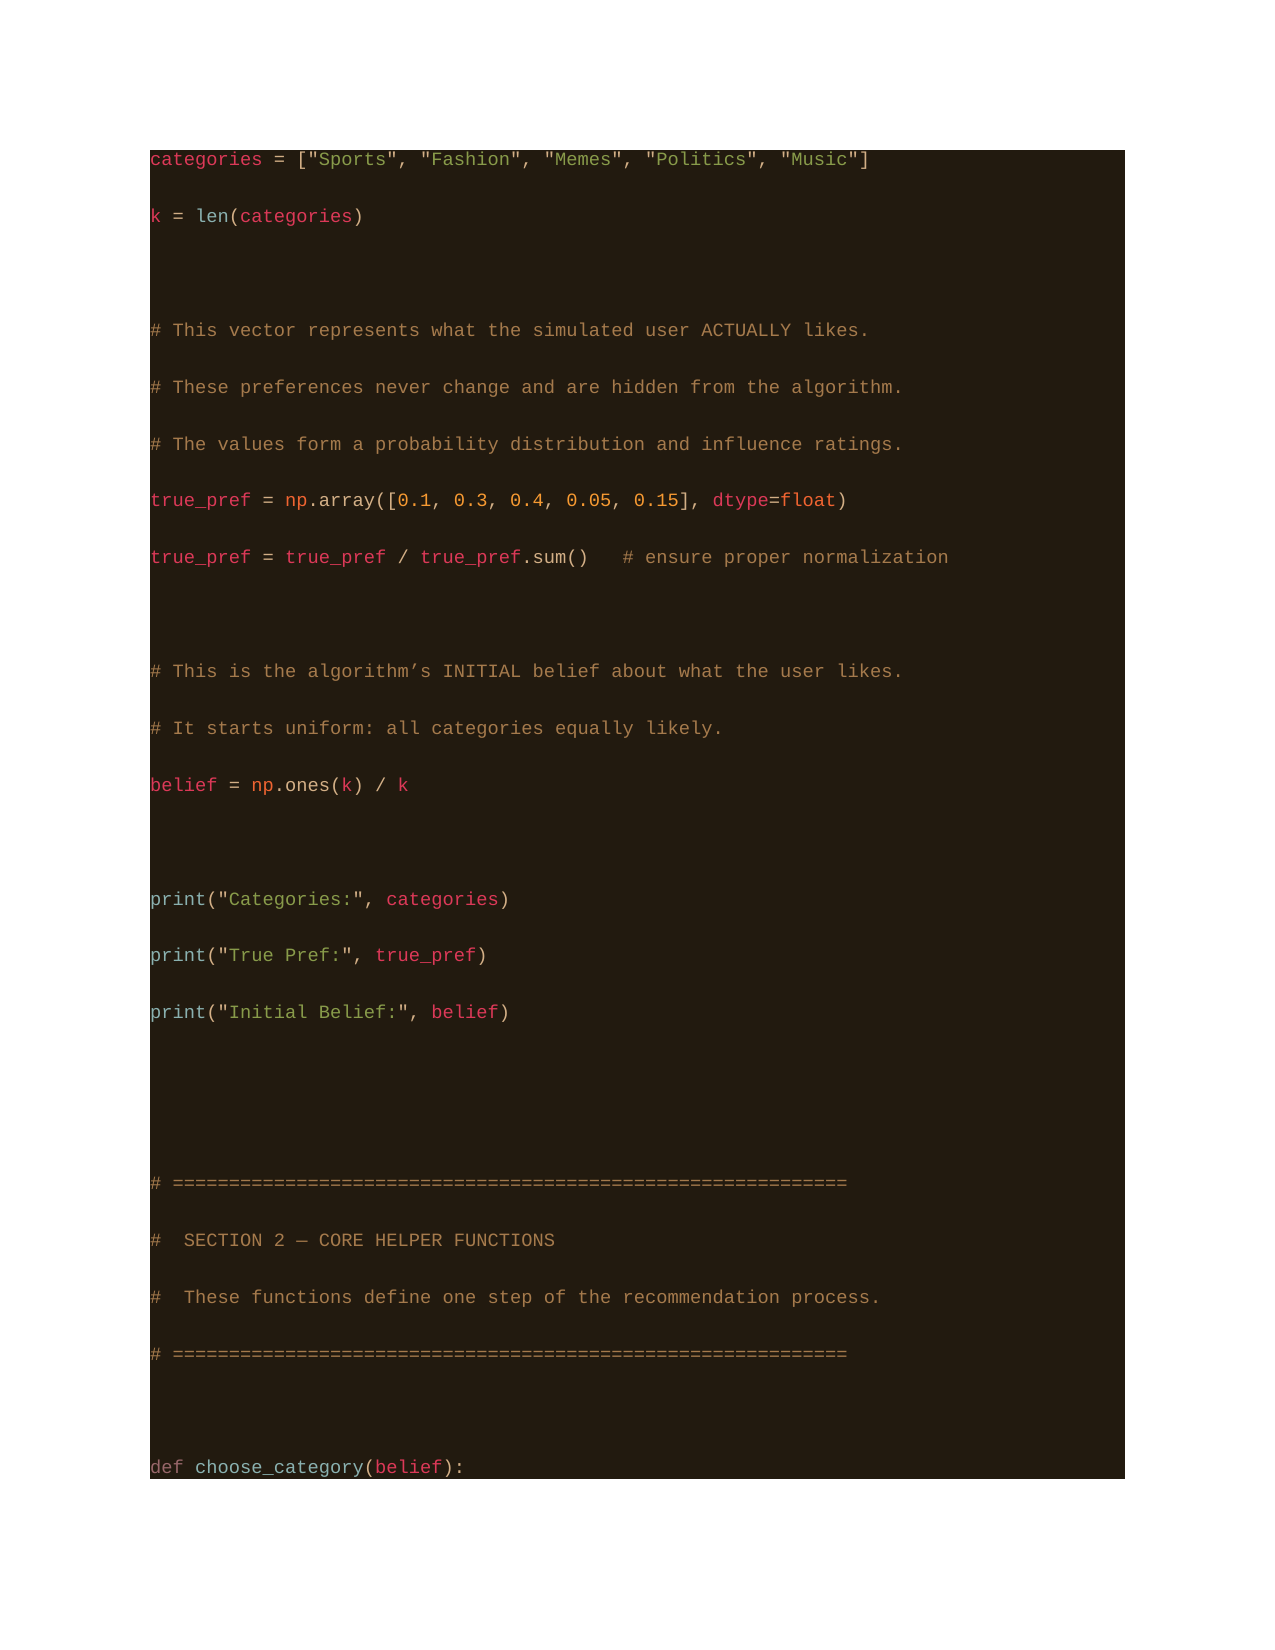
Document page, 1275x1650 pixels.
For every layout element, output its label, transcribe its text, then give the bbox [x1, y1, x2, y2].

text # This is the algorithm’s INITIAL belief about what the user likes. [150, 662, 1125, 683]
text true_pref = np.array([0.1, 0.3, 0.4, 0.05, 0.15], dtype=float) [150, 491, 1125, 512]
text belief = np.ones(k) / k [150, 776, 1125, 797]
text # SECTION 2 — CORE HELPER FUNCTIONS [150, 1231, 1125, 1252]
text def choose_category(belief): [150, 1458, 1125, 1479]
text # This vector represents what the simulated user ACTUALLY likes. [150, 321, 1125, 342]
text # ============================================================ [150, 1174, 1125, 1195]
text print("True Pref:", true_pref) [150, 946, 1125, 967]
text # These preferences never change and are hidden from the algorithm. [150, 377, 1125, 399]
text # ============================================================ [150, 1344, 1125, 1366]
text true_pref = true_pref / true_pref.sum() # ensure proper normalization [150, 548, 1125, 569]
text categories = ["Sports", "Fashion", "Memes", "Politics", "Music"] [150, 150, 1125, 171]
text print("Categories:", categories) [150, 889, 1125, 911]
text # It starts uniform: all categories equally likely. [150, 719, 1125, 740]
text print("Initial Belief:", belief) [150, 1003, 1125, 1024]
text k = len(categories) [150, 207, 1125, 228]
text # The values form a probability distribution and influence ratings. [150, 434, 1125, 456]
text # These functions define one step of the recommendation process. [150, 1287, 1125, 1309]
